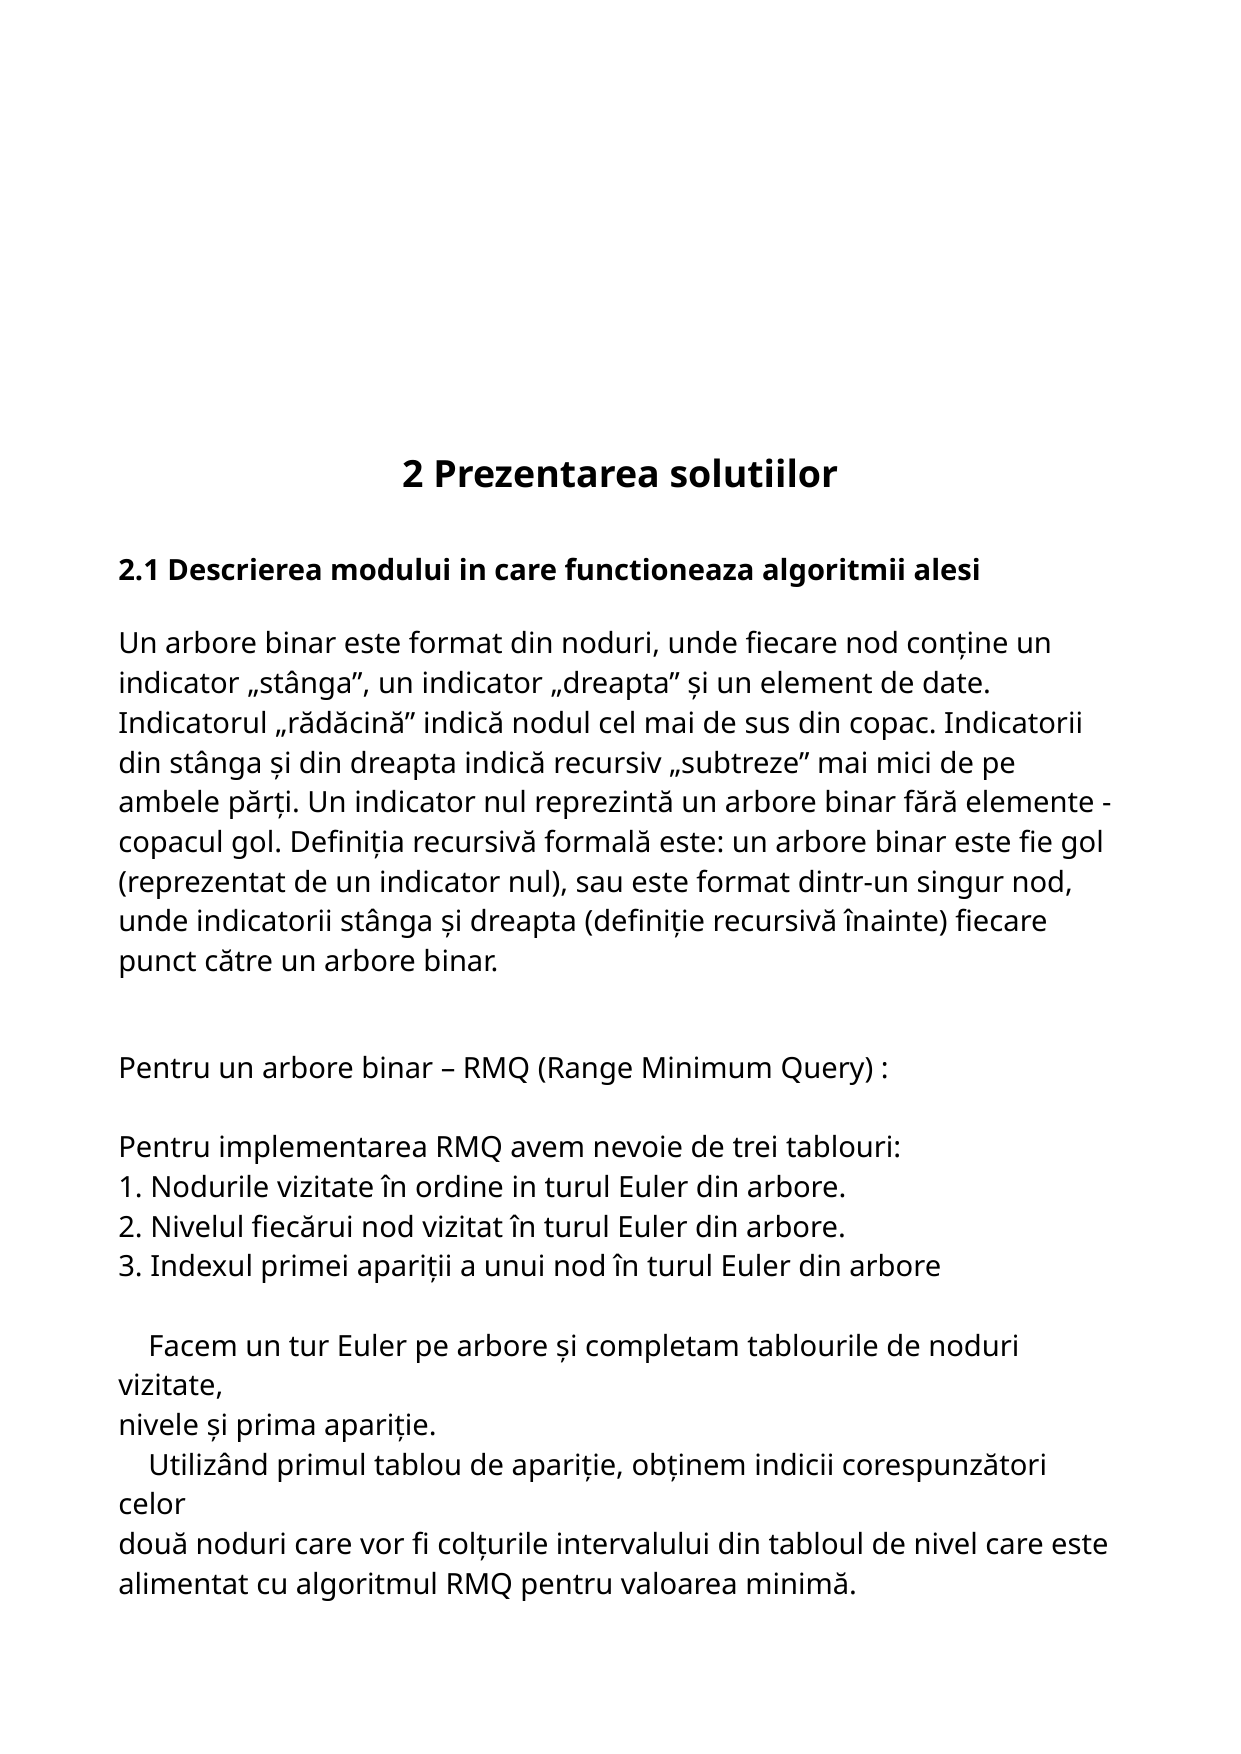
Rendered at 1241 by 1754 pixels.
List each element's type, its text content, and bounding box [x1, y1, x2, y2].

text Utilizând primul tablou de apariție, obținem indicii corespunzători celor [118, 1444, 1122, 1523]
text 1. Nodurile vizitate în ordine in turul Euler din arbore. [118, 1166, 1122, 1206]
text Un arbore binar este format din noduri, unde fiecare nod conține un indicator „stânga”, un indicator „dreapta” și un element de date. Indicatorul „rădăcină” indică nodul cel mai de sus din copac. Indicatorii din stânga și din dreapta indică recursiv „subtreze” mai mici de pe ambele părți. Un indicator nul reprezintă un arbore binar fără elemente - copacul gol. Definiția recursivă formală este: un arbore binar este fie gol (reprezentat de un indicator nul), sau este format dintr-un singur nod, unde indicatorii stânga și dreapta (definiție recursivă înainte) fiecare punct către un arbore binar. [118, 623, 1122, 1013]
text 2 Prezentarea solutiilor [118, 447, 1122, 498]
text nivele și prima apariție. [118, 1404, 1122, 1444]
text Facem un tur Euler pe arbore și completam tablourile de noduri vizitate, [118, 1325, 1122, 1404]
text două noduri care vor fi colțurile intervalului din tabloul de nivel care este [118, 1523, 1122, 1563]
text alimentat cu algoritmul RMQ pentru valoarea minimă. [118, 1563, 1122, 1603]
text 2. Nivelul fiecărui nod vizitat în turul Euler din arbore. [118, 1206, 1122, 1246]
text Pentru implementarea RMQ avem nevoie de trei tablouri: [118, 1126, 1122, 1166]
text 2.1 Descrierea modului in care functioneaza algoritmii alesi [118, 549, 1122, 589]
text Pentru un arbore binar – RMQ (Range Minimum Query) : [118, 1047, 1122, 1087]
text 3. Indexul primei apariții a unui nod în turul Euler din arbore [118, 1246, 1122, 1285]
